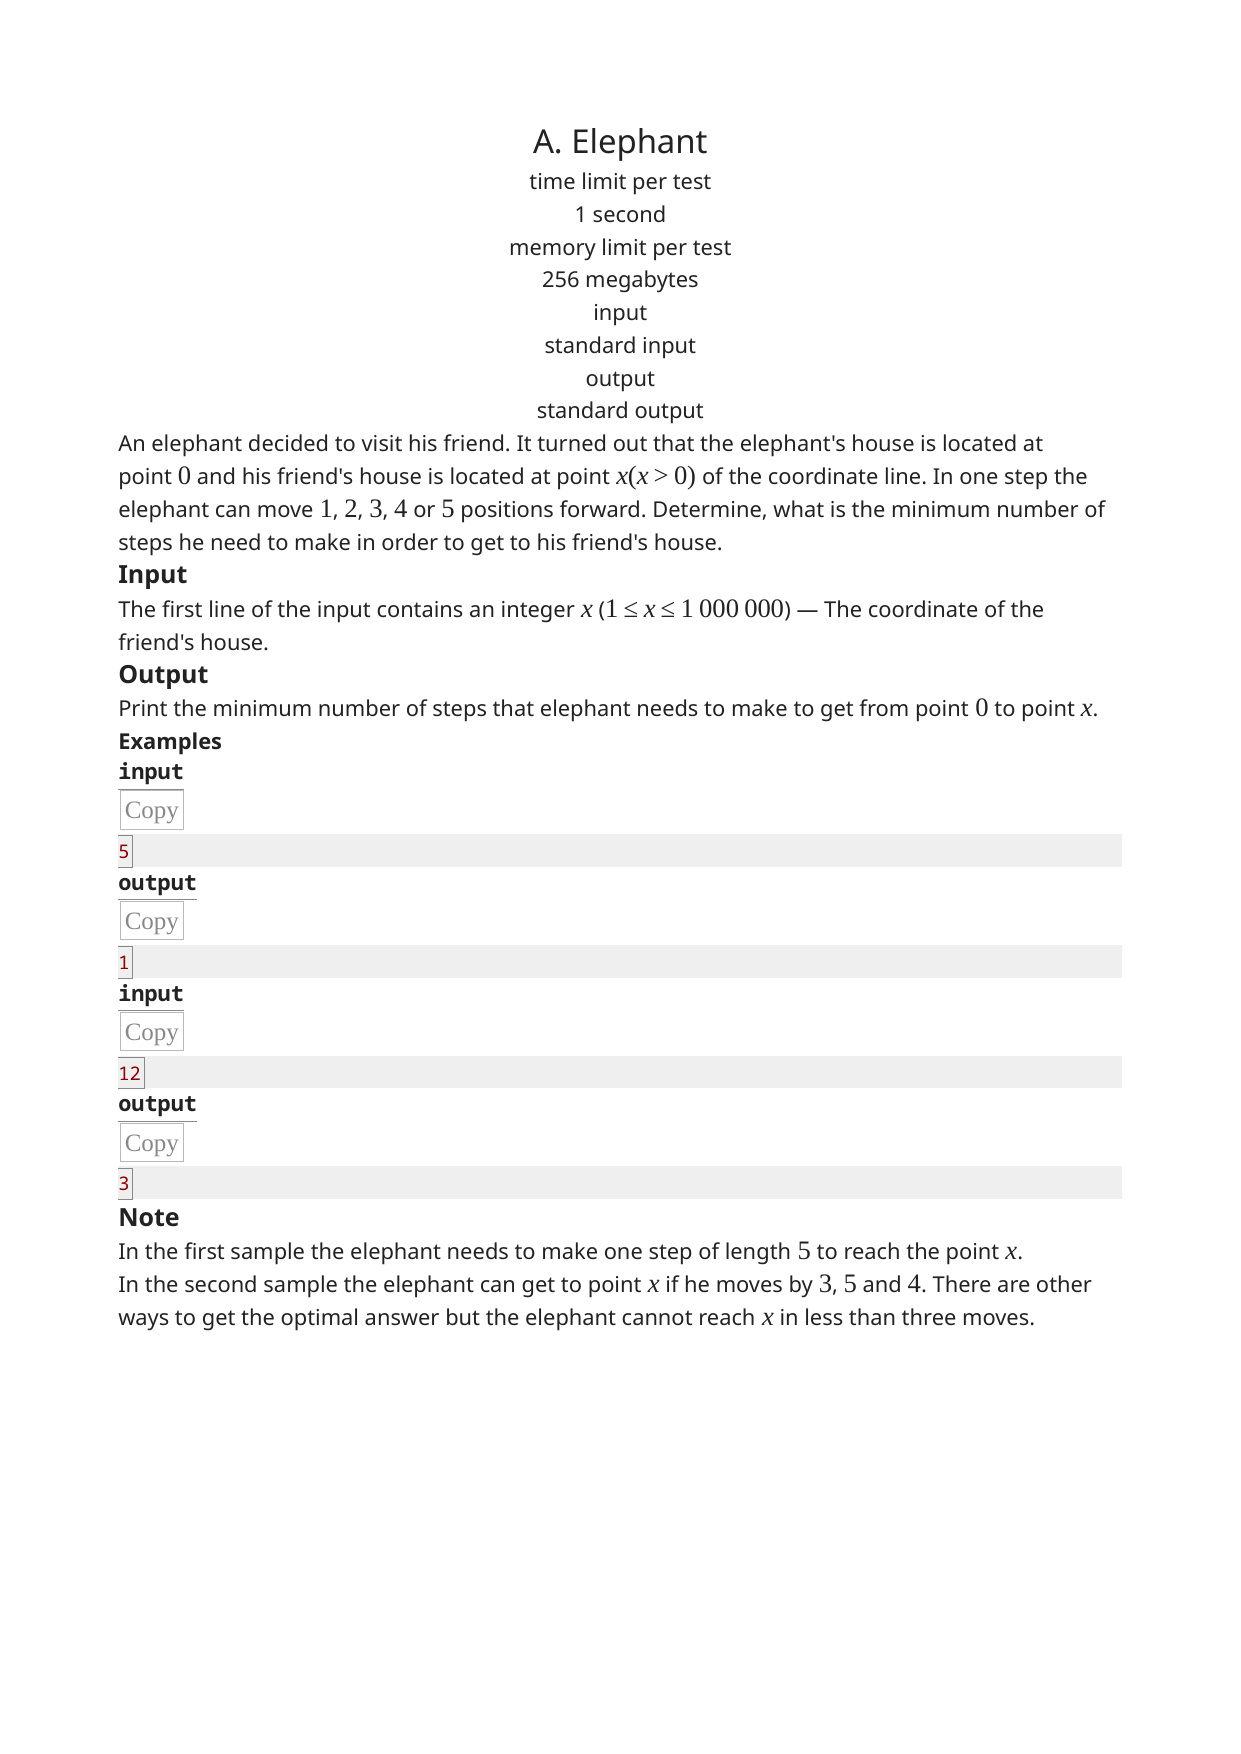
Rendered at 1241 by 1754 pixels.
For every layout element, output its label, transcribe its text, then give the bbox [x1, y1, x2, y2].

text 1 second [118, 196, 1122, 228]
text Copy [121, 902, 183, 939]
text input [118, 756, 1122, 789]
text standard input [118, 327, 1122, 360]
text time limit per test [118, 163, 1122, 196]
text Output [118, 656, 1122, 690]
text output [118, 867, 1122, 899]
text 12 [118, 1058, 144, 1088]
text [145, 1056, 1122, 1088]
text Input [118, 557, 1122, 591]
text [184, 790, 1121, 829]
text output [118, 360, 1122, 392]
text Examples [118, 723, 1122, 756]
text Note [118, 1199, 1122, 1233]
text Copy [121, 1124, 183, 1161]
text 1 [118, 945, 1122, 978]
text Copy [121, 791, 183, 829]
text 3 [118, 1166, 1122, 1199]
text [184, 1123, 1121, 1161]
text standard output [118, 392, 1122, 425]
text A. Elephant [118, 118, 1122, 163]
text 256 megabytes [118, 261, 1122, 294]
text output [118, 1088, 1122, 1121]
text An elephant decided to visit his friend. It turned out that the elephant's house is located at point 0 and his friend's house is located at point x(x > 0) of the coordinate line. In one step the elephant can move 1, 2, 3, 4 or 5 positions forward. Determine, what is the minimum number of steps he need to make in order to get to his friend's house. [118, 425, 1122, 557]
text [184, 901, 1121, 939]
text Print the minimum number of steps that elephant needs to make to get from point 0 to point x. [118, 690, 1122, 723]
text 5 [118, 834, 1122, 867]
text The first line of the input contains an integer x (1 ≤ x ≤ 1 000 000) — The coordinate of the friend's house. [118, 591, 1122, 656]
text In the second sample the elephant can get to point x if he moves by 3, 5 and 4. There are other ways to get the optimal answer but the elephant cannot reach x in less than three moves. [118, 1266, 1122, 1332]
text input [118, 294, 1122, 327]
text In the first sample the elephant needs to make one step of length 5 to reach the point x. [118, 1233, 1122, 1266]
text memory limit per test [118, 228, 1122, 261]
text input [118, 978, 1122, 1010]
text Copy [121, 1013, 183, 1050]
text [184, 1012, 1121, 1050]
